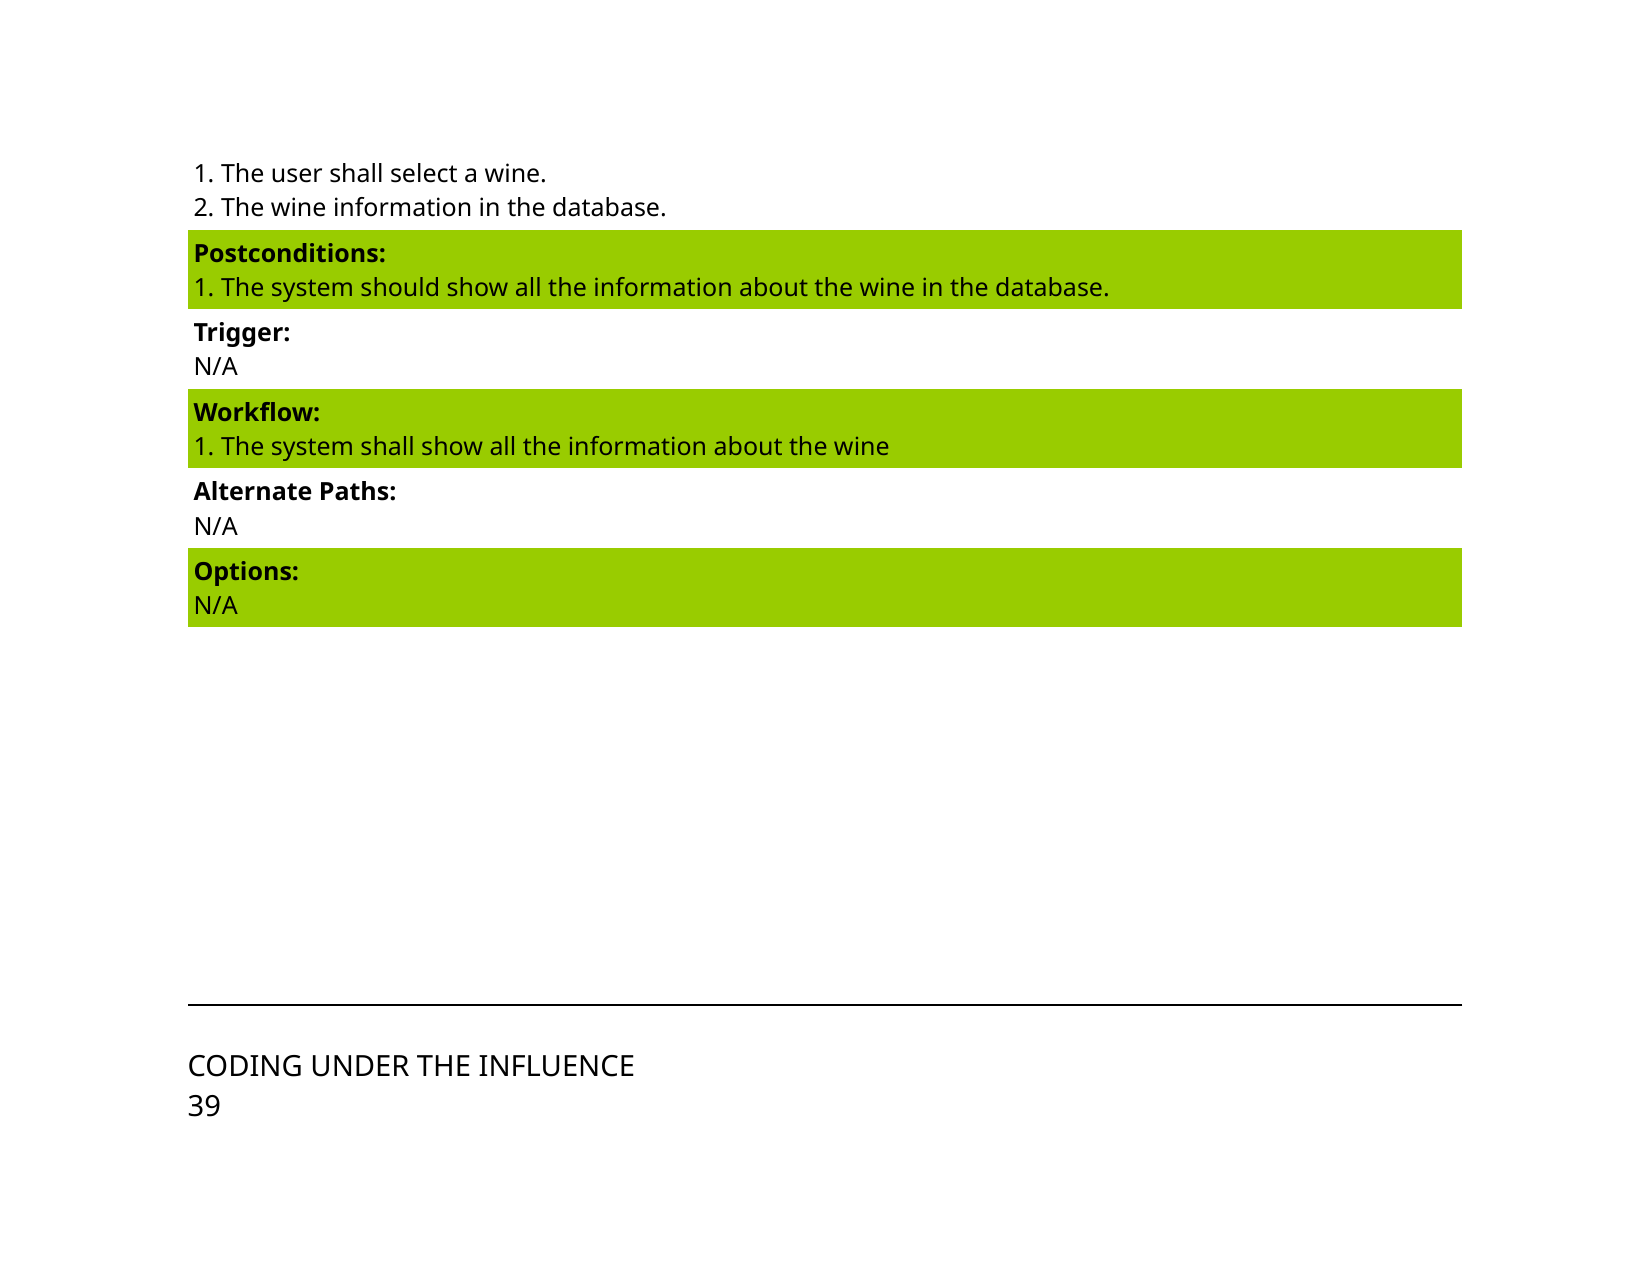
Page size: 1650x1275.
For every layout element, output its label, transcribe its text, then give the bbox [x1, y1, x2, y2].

table_cell Workflow: 1. The system shall show all the information about the wine [188, 389, 1462, 468]
table_cell Postconditions: 1. The system should show all the information about the wine in the database. [188, 230, 1462, 309]
table_cell Trigger: N/A [188, 309, 1462, 389]
table_cell Options: N/A [188, 548, 1462, 627]
table_cell Alternate Paths: N/A [188, 468, 1462, 548]
table_cell 1. The user shall select a wine. 2. The wine information in the database. [188, 150, 1462, 229]
